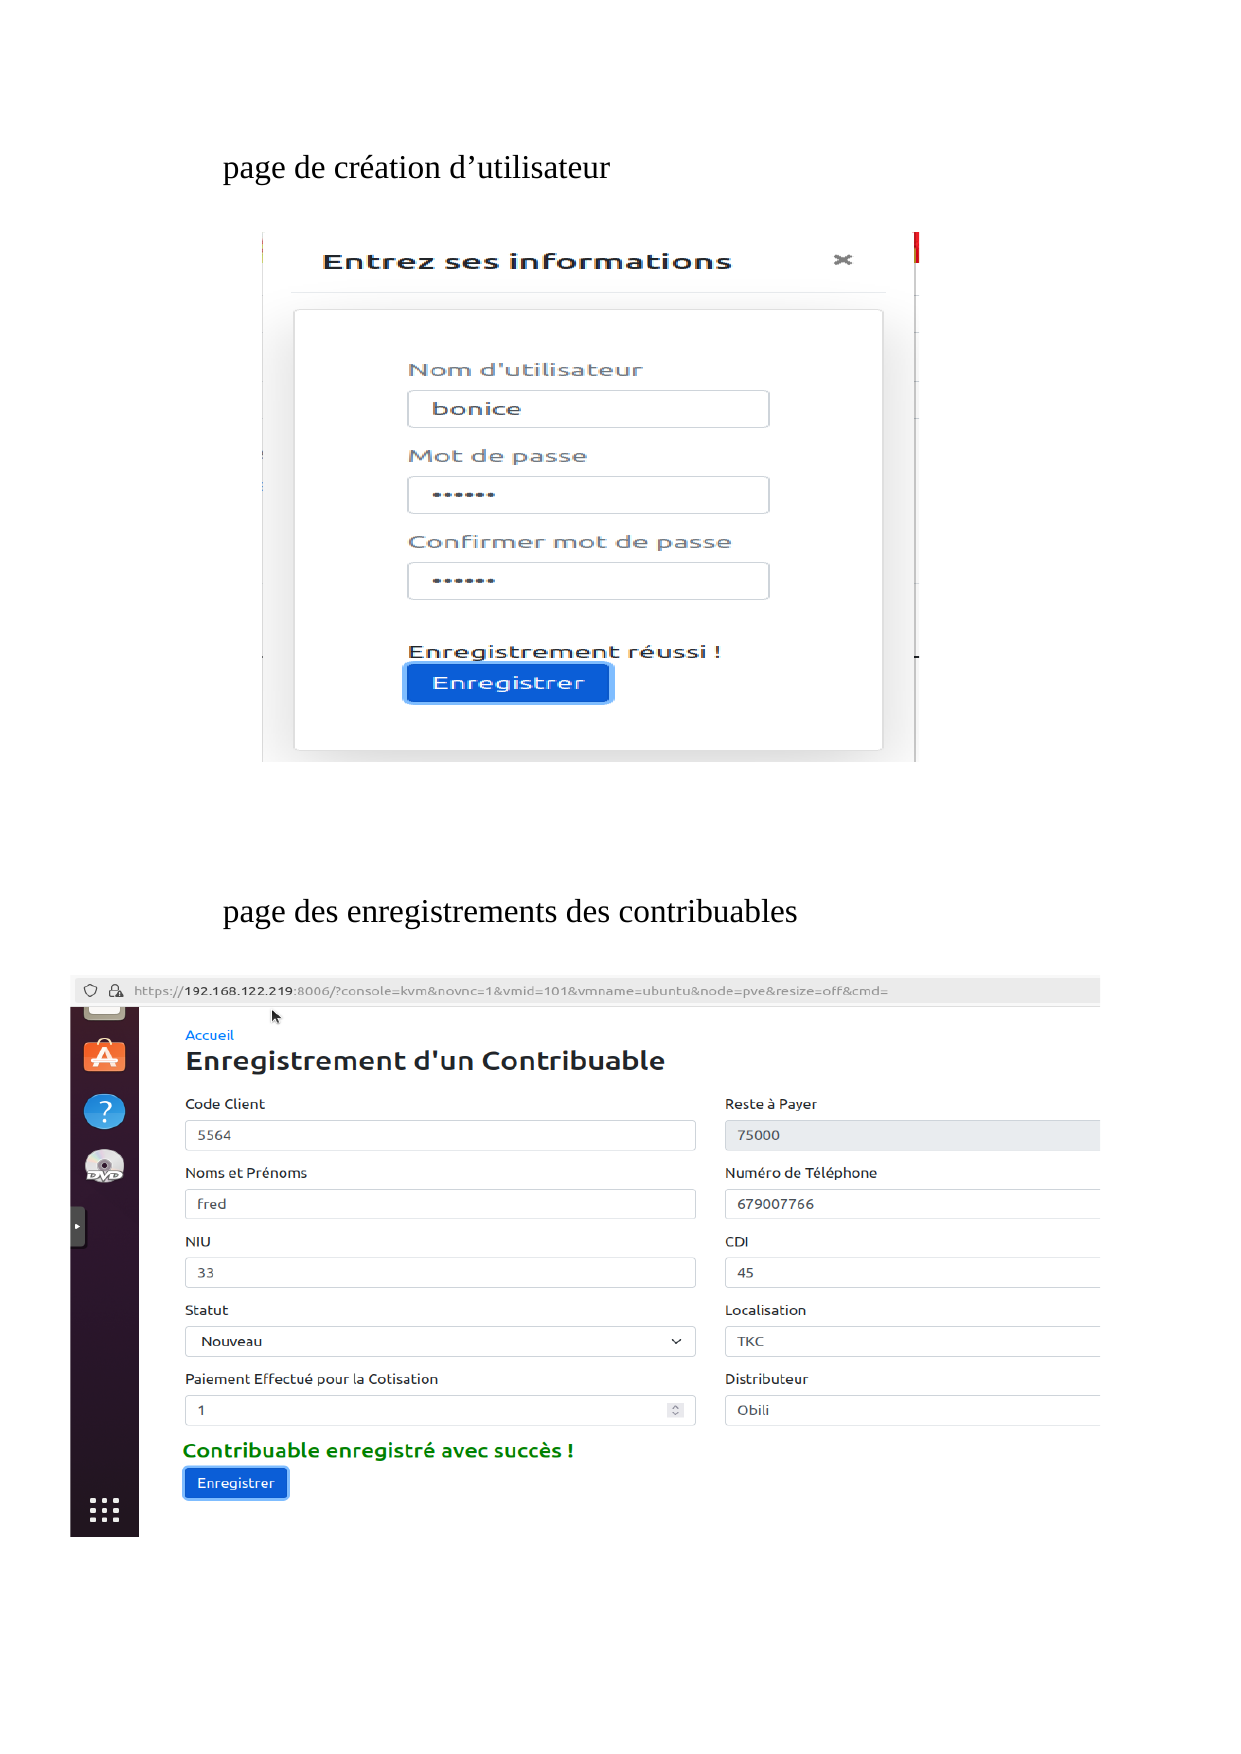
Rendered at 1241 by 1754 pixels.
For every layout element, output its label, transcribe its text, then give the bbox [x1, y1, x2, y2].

text page de création d’utilisateur [223, 148, 1093, 186]
picture [262, 232, 920, 762]
picture [70, 975, 1101, 1537]
text page des enregistrements des contribuables [223, 892, 1093, 930]
